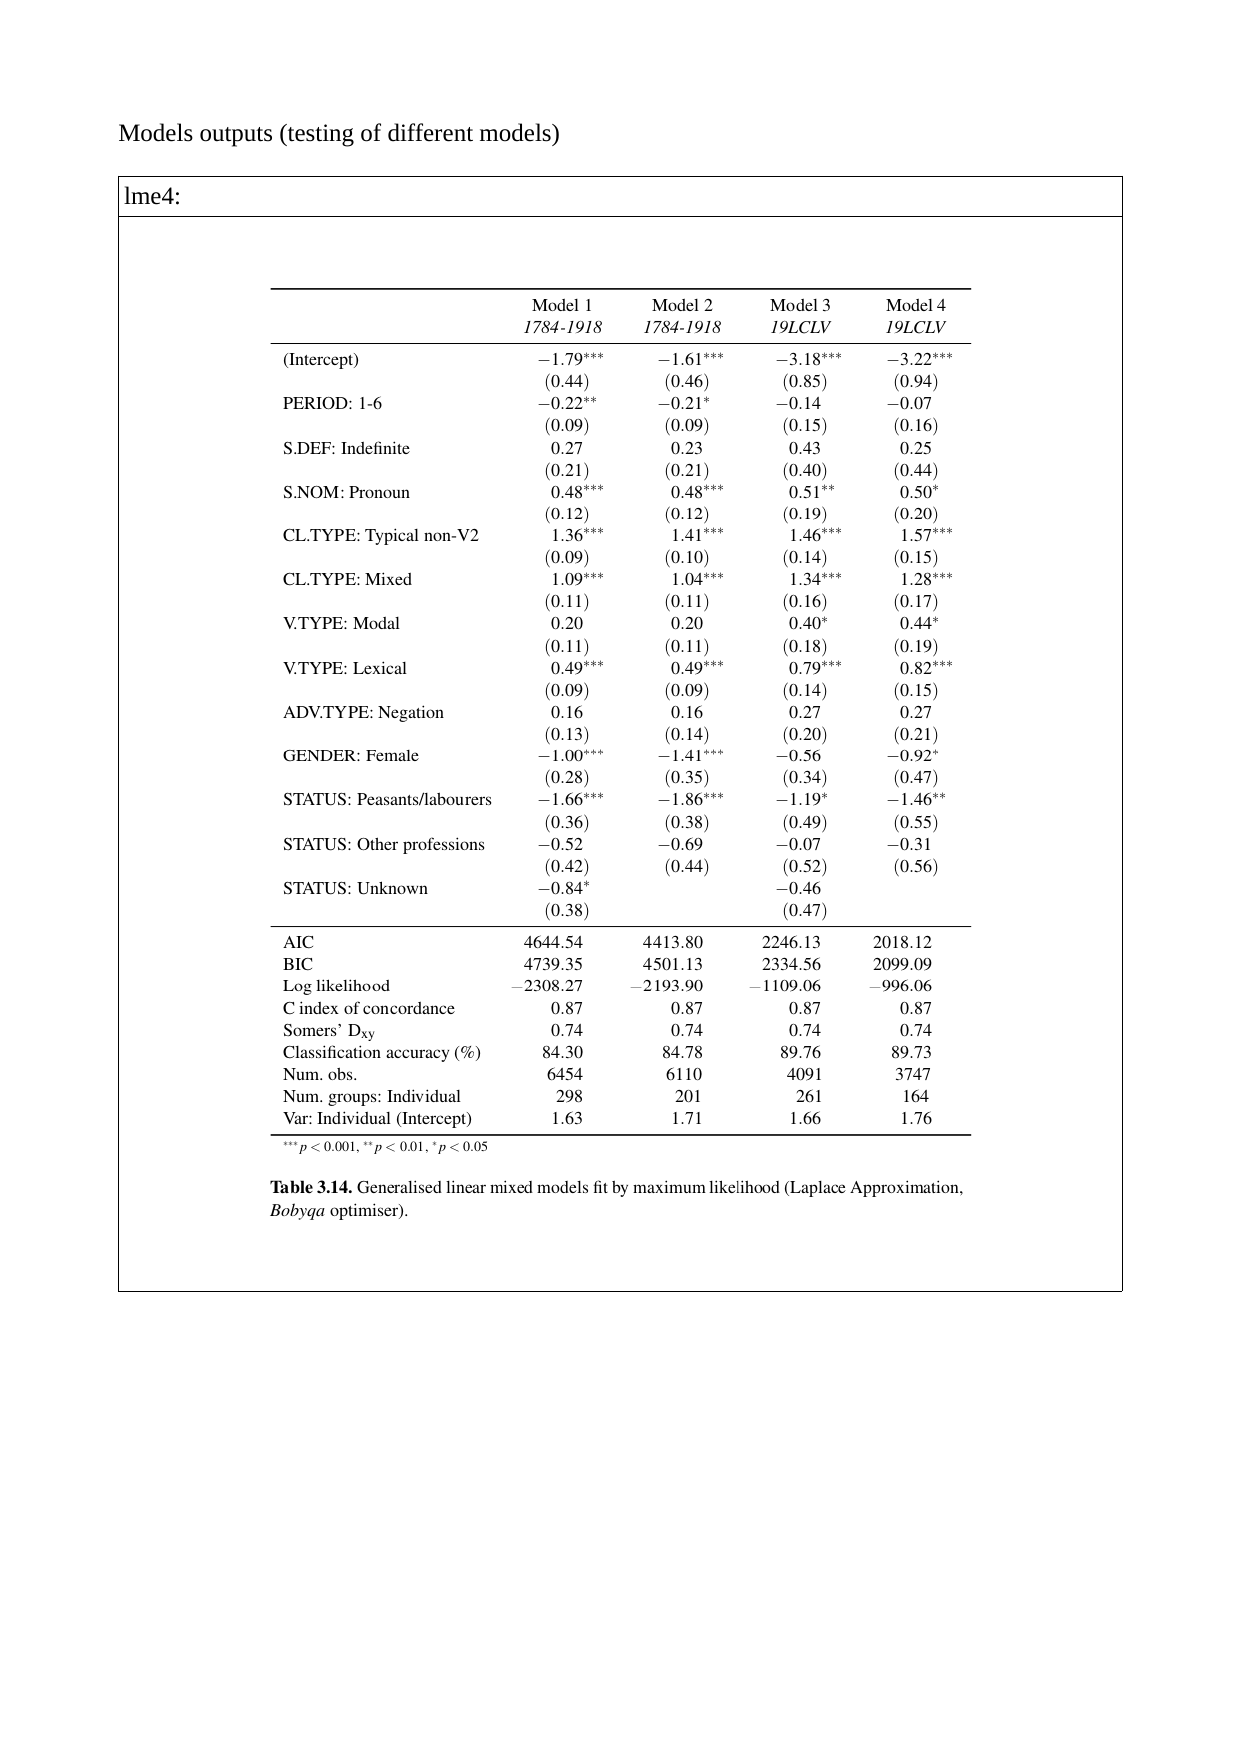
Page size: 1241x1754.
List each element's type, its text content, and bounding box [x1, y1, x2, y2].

table_header lme4: [119, 177, 1122, 216]
table_cell [119, 217, 1122, 1291]
picture [267, 279, 973, 1224]
text Models outputs (testing of different models) [118, 118, 1122, 147]
